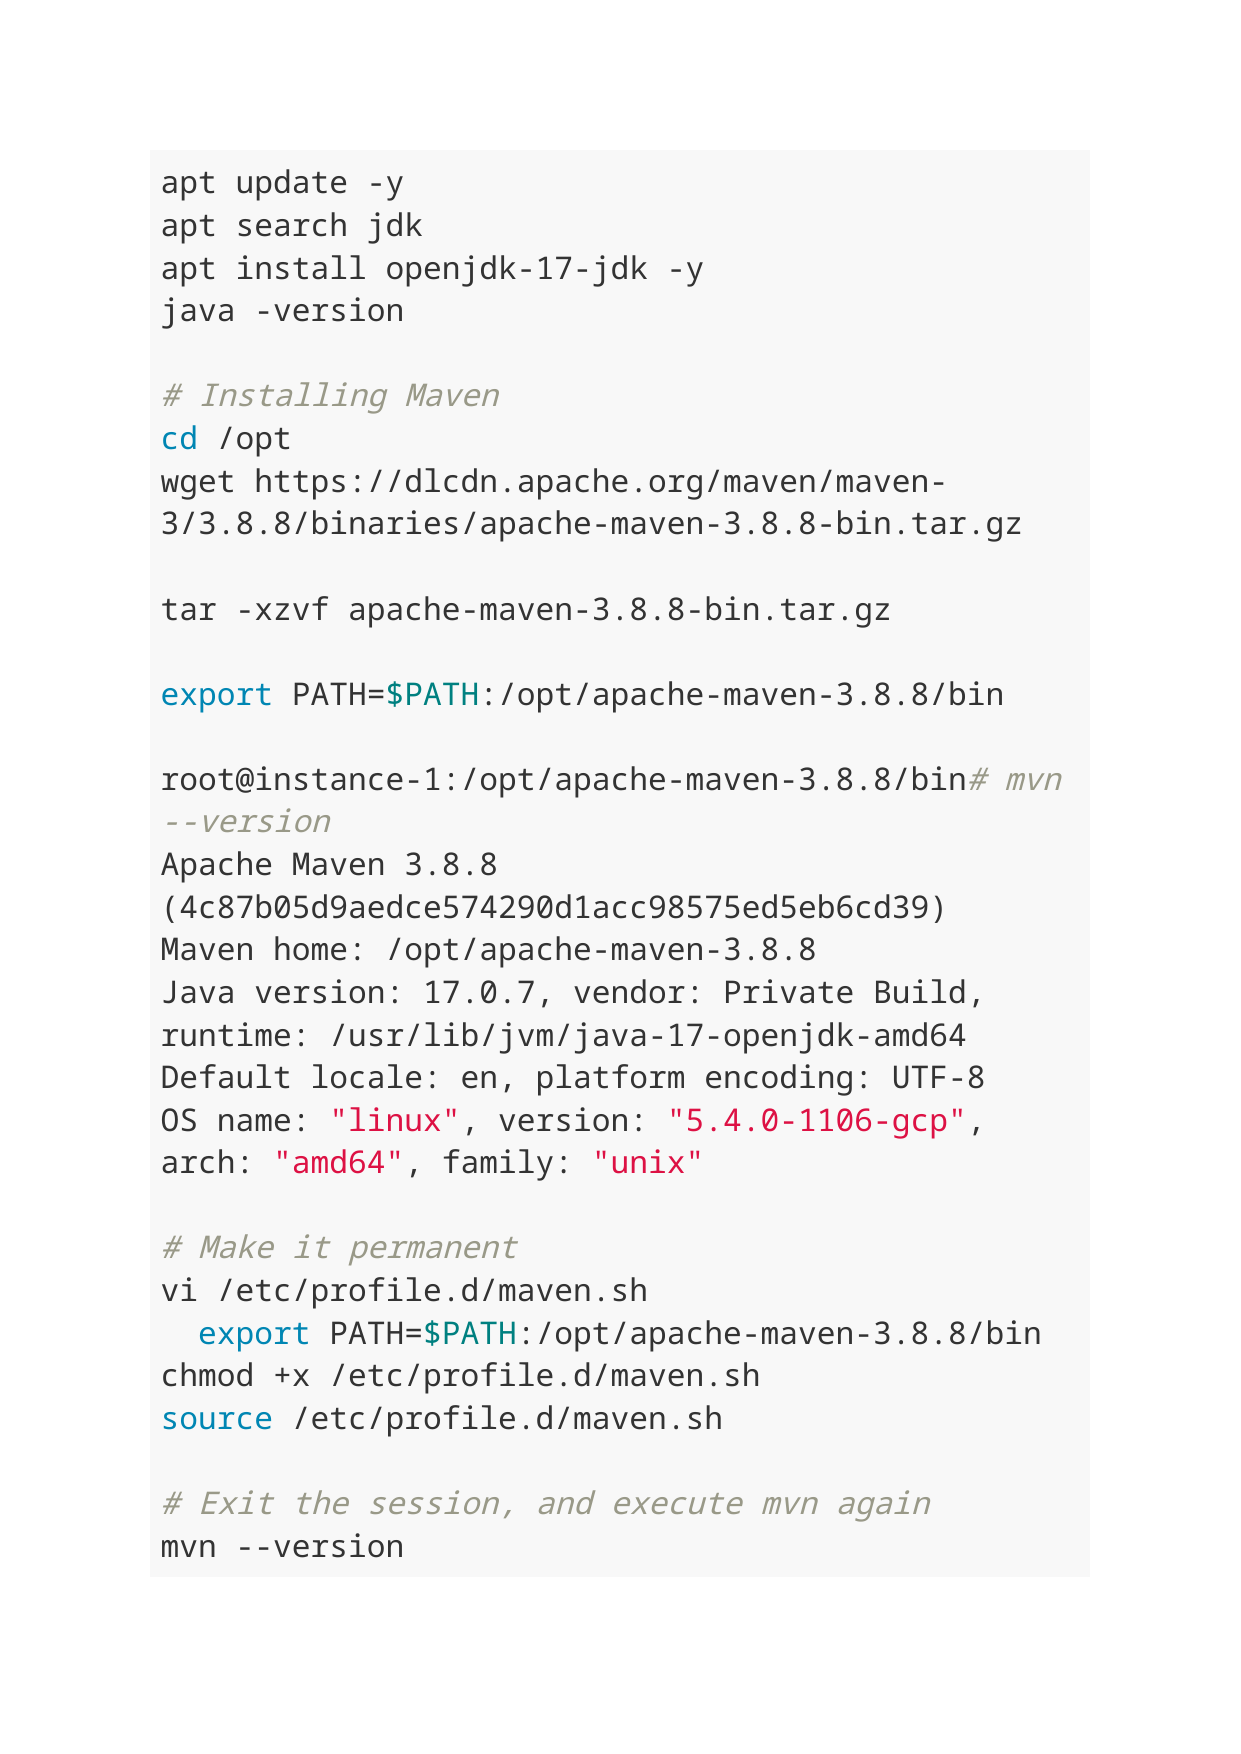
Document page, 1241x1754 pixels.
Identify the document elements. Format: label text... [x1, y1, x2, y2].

table_header apt update -y apt search jdk apt install openjdk-17-jdk -y java -version # Installing Maven cd /opt wget https://dlcdn.apache.org/maven/maven-3/3.8.8/binaries/apache-maven-3.8.8-bin.tar.gz tar -xzvf apache-maven-3.8.8-bin.tar.gz export PATH=$PATH:/opt/apache-maven-3.8.8/bin root@instance-1:/opt/apache-maven-3.8.8/bin# mvn --version Apache Maven 3.8.8 (4c87b05d9aedce574290d1acc98575ed5eb6cd39) Maven home: /opt/apache-maven-3.8.8 Java version: 17.0.7, vendor: Private Build, runtime: /usr/lib/jvm/java-17-openjdk-amd64 Default locale: en, platform encoding: UTF-8 OS name: "linux", version: "5.4.0-1106-gcp", arch: "amd64", family: "unix" # Make it permanent vi /etc/profile.d/maven.sh export PATH=$PATH:/opt/apache-maven-3.8.8/bin chmod +x /etc/profile.d/maven.sh source /etc/profile.d/maven.sh # Exit the session, and execute mvn again mvn --version [150, 150, 1090, 1577]
